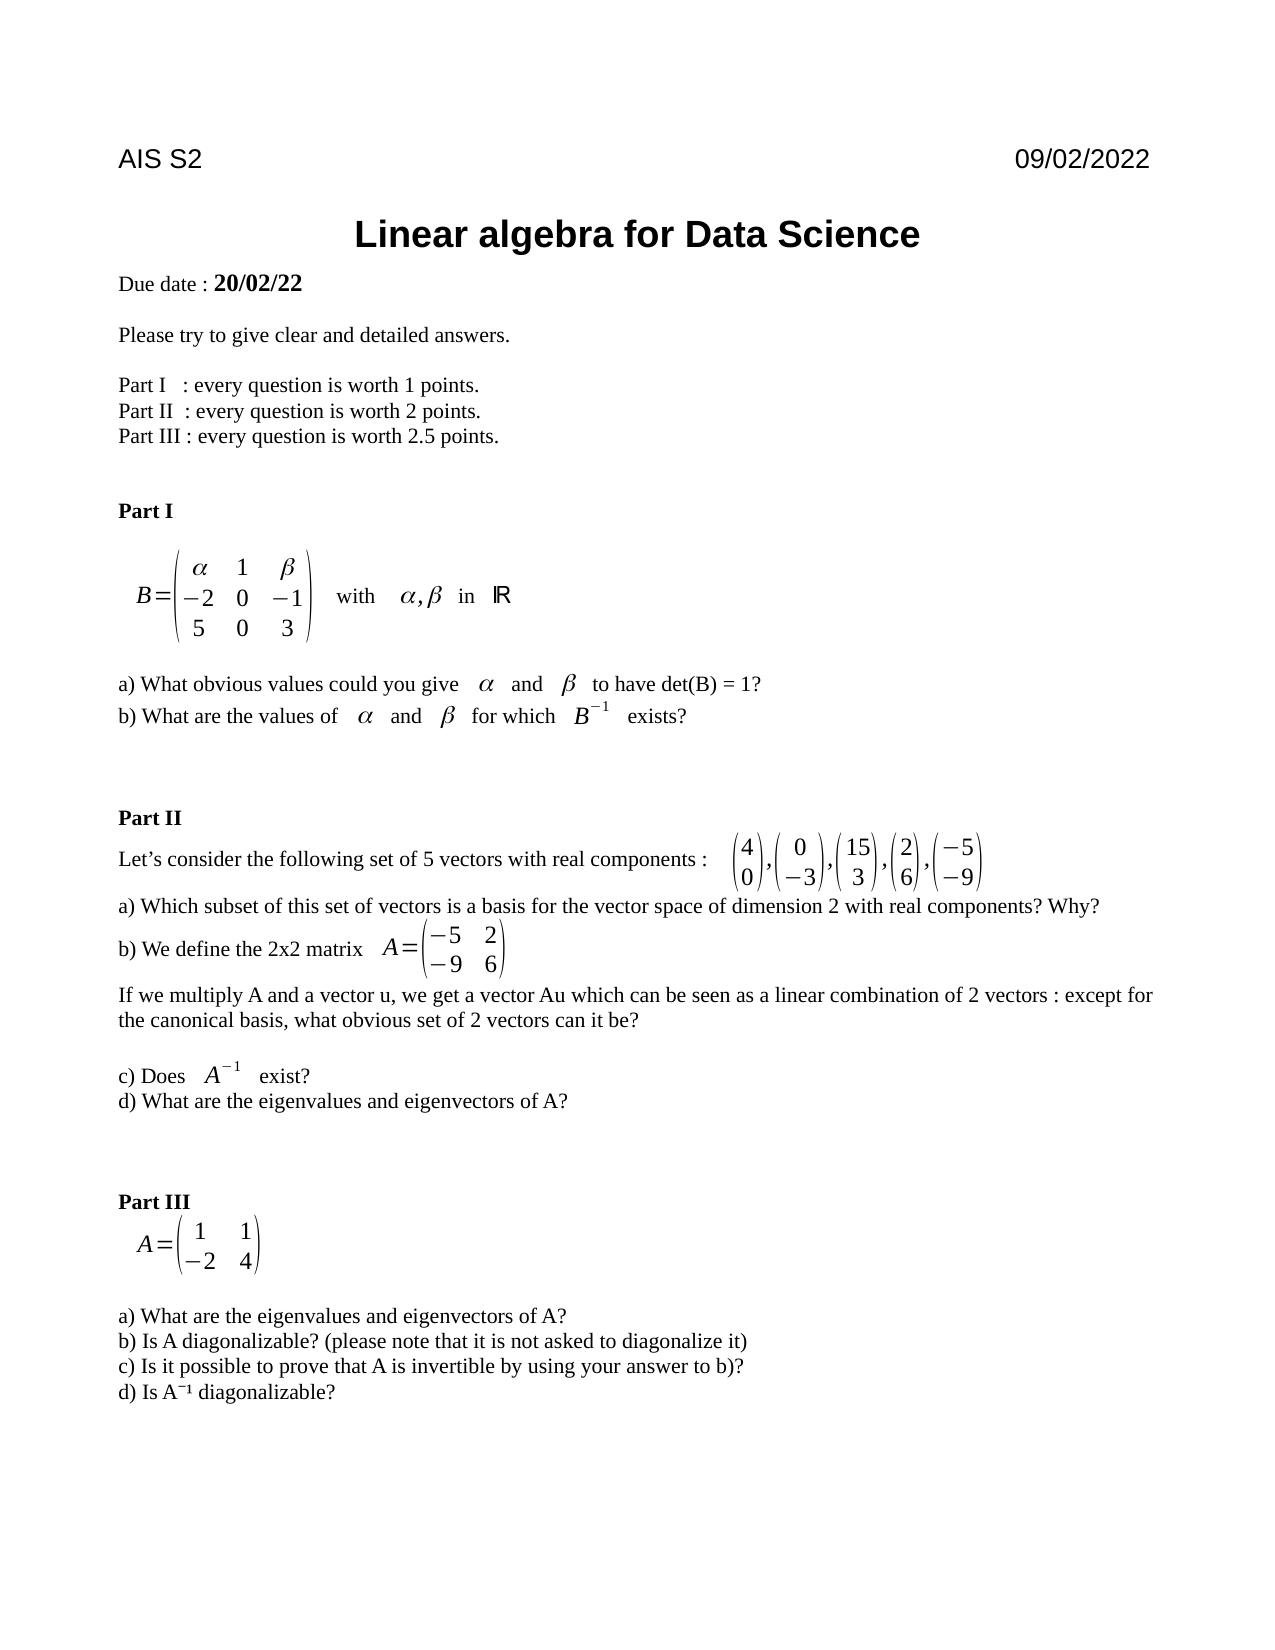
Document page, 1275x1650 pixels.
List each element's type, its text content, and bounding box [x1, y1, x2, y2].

text b) We define the 2x2 matrix [118, 918, 1157, 982]
text If we multiply A and a vector u, we get a vector Au which can be seen as a linear combination of 2 vectors : except for the canonical basis, what obvious set of 2 vectors can it be? [118, 982, 1157, 1032]
text a) What are the eigenvalues and eigenvectors of A? [118, 1303, 1157, 1328]
text with in [118, 549, 1157, 646]
subtitle AIS S2 09/02/2022 [118, 143, 1157, 174]
text a) What obvious values could you giveandto have det(B) = 1? [118, 671, 1157, 698]
text Part II : every question is worth 2 points. [118, 398, 1157, 423]
text Part III : every question is worth 2.5 points. [118, 423, 1157, 448]
text a) Which subset of this set of vectors is a basis for the vector space of dimension 2 with real components? Why? [118, 893, 1157, 918]
text b) What are the values ofandfor whichexists? [118, 698, 1157, 730]
text c) Is it possible to prove that A is invertible by using your answer to b)? [118, 1353, 1157, 1379]
text Let’s consider the following set of 5 vectors with real components : [118, 831, 1157, 893]
text d) What are the eigenvalues and eigenvectors of A? [118, 1088, 1157, 1114]
text Please try to give clear and detailed answers. [118, 322, 1157, 347]
text Part II [118, 805, 1157, 831]
subtitle Linear algebra for Data Science [118, 212, 1157, 256]
text Part I [118, 498, 1157, 524]
text Due date : 20/02/22 [118, 268, 1157, 297]
text Part III [118, 1189, 1157, 1214]
text b) Is A diagonalizable? (please note that it is not asked to diagonalize it) [118, 1328, 1157, 1353]
text c) Doesexist? [118, 1057, 1157, 1088]
text Part I : every question is worth 1 points. [118, 372, 1157, 398]
text d) Is A⁻¹ diagonalizable? [118, 1379, 1157, 1404]
